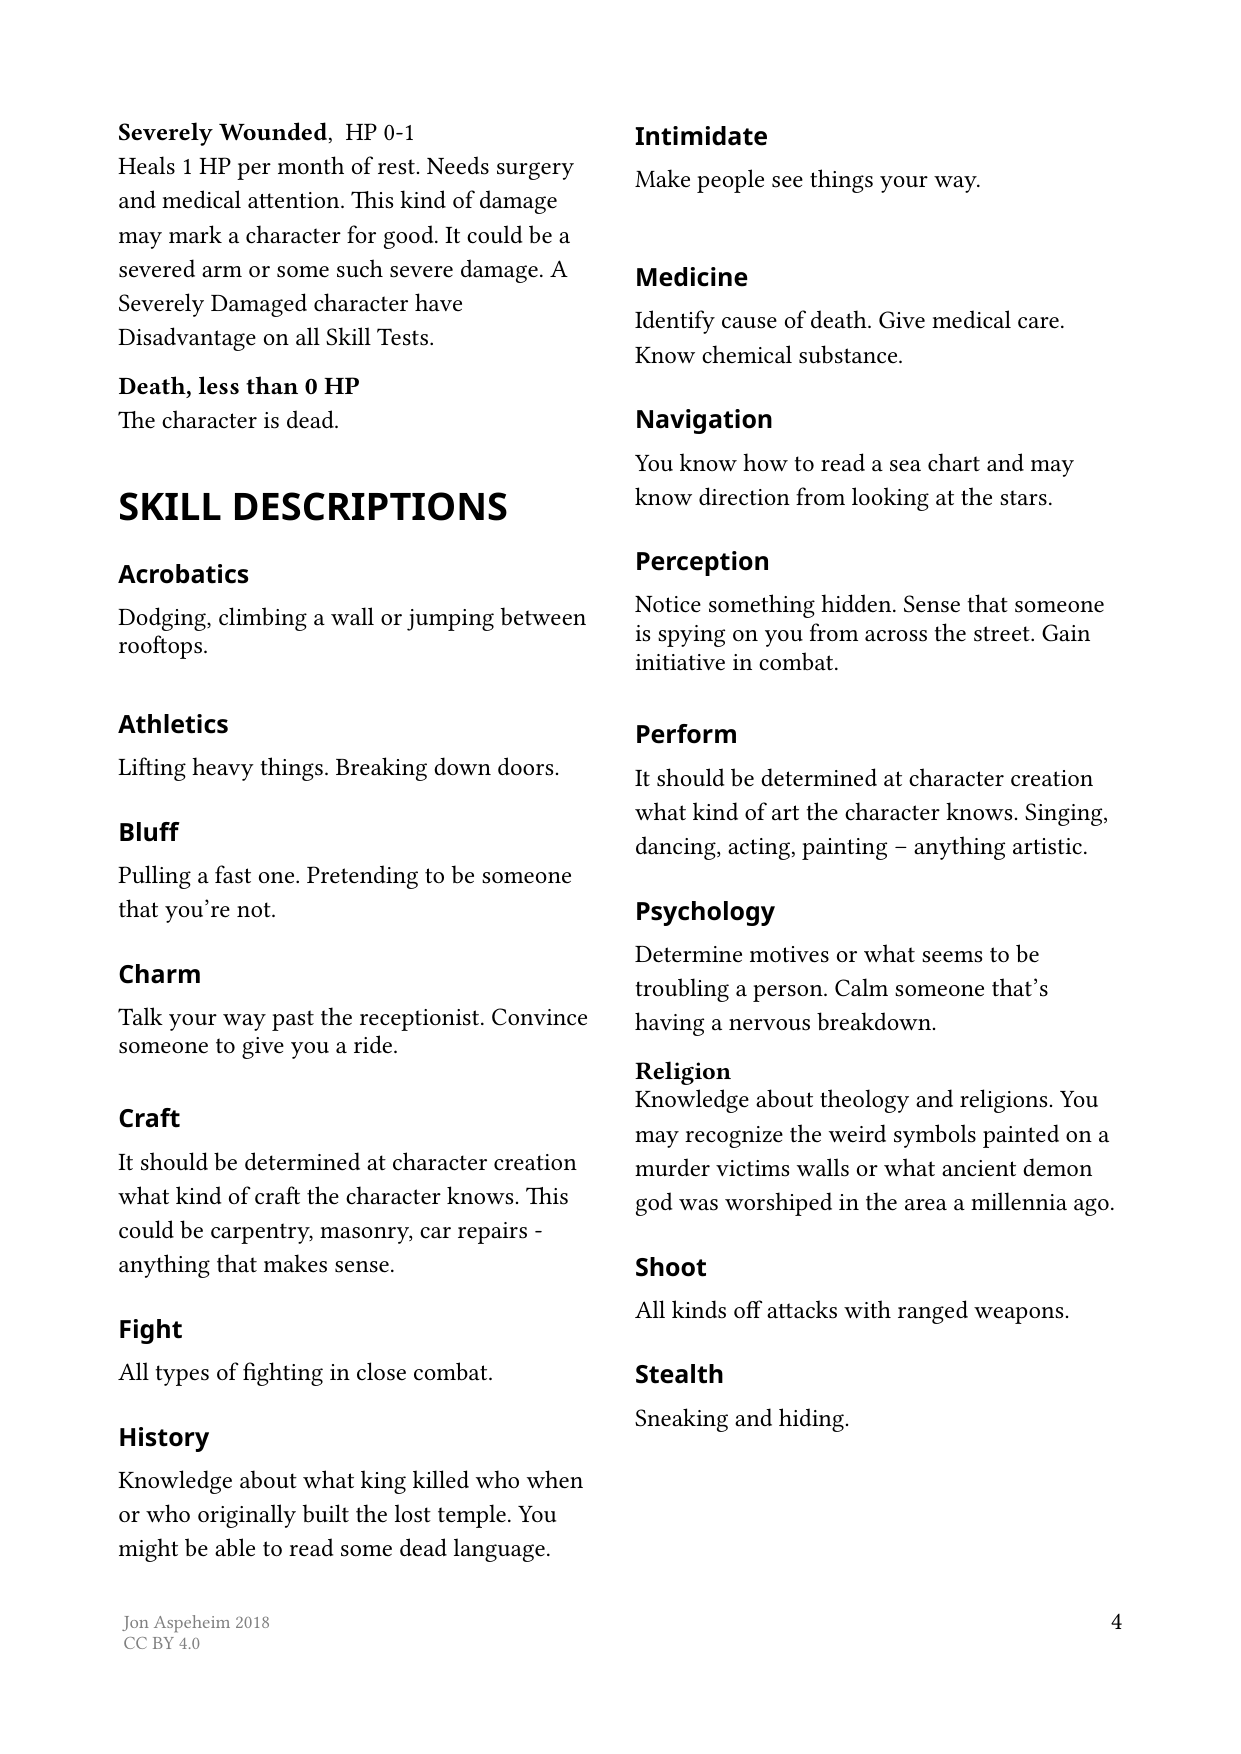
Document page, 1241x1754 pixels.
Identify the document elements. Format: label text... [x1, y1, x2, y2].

text Dodging, climbing a wall or jumping between rooftops. [118, 603, 605, 660]
text It should be determined at character creation what kind of craft the character knows. This could be carpentry, masonry, car repairs - anything that makes sense. [118, 1148, 605, 1279]
text All types of fighting in close combat. [118, 1358, 605, 1387]
subtitle SKILL DESCRIPTIONS [118, 480, 605, 531]
subtitle History [118, 1419, 605, 1453]
text Lifting heavy things. Breaking down doors. [118, 753, 605, 782]
text Talk your way past the receptionist. Convince someone to give you a ride. [118, 1003, 605, 1060]
text All kinds off attacks with ranged weapons. [635, 1296, 1122, 1324]
text Identify cause of death. Give medical care. Know chemical substance. [635, 307, 1122, 369]
subtitle Craft [118, 1101, 605, 1135]
text Pulling a fast one. Pretending to be someone that you’re not. [118, 861, 605, 924]
text Determine motives or what seems to be troubling a person. Calm someone that’s having a nervous breakdown. [635, 940, 1122, 1037]
subtitle Perform [635, 717, 1122, 751]
subtitle Medicine [635, 226, 1122, 294]
subtitle Charm [118, 956, 605, 991]
text Notice something hidden. Sense that someone is spying on you from across the street. Gain initiative in combat. [635, 591, 1122, 676]
text Sneaking and hiding. [635, 1404, 1122, 1432]
subtitle Psychology [635, 893, 1122, 927]
subtitle Stealth [635, 1357, 1122, 1391]
subtitle Fight [118, 1311, 605, 1346]
text Religion [635, 1057, 1122, 1086]
text You know how to read a sea chart and may know direction from looking at the stars. [635, 448, 1122, 511]
text Make people see things your way. [635, 165, 1122, 193]
text It should be determined at character creation what kind of art the character knows. Singing, dancing, acting, painting – anything artistic. [635, 764, 1122, 861]
text Death, less than 0 HP The character is dead. [118, 372, 605, 434]
subtitle Shoot [635, 1249, 1122, 1283]
subtitle Intimidate [635, 118, 1122, 152]
subtitle Bluff [118, 814, 605, 848]
subtitle Perception [635, 544, 1122, 578]
text Knowledge about what king killed who when or who originally built the lost temple. You might be able to read some dead language. [118, 1466, 605, 1563]
subtitle Athletics [118, 673, 605, 741]
subtitle Navigation [635, 402, 1122, 436]
text Knowledge about theology and religions. You may recognize the weird symbols painted on a murder victims walls or what ancient demon god was worshiped in the area a millennia ago. [635, 1086, 1122, 1217]
subtitle Acrobatics [118, 556, 605, 591]
text Severely Wounded, HP 0-1 Heals 1 HP per month of rest. Needs surgery and medical attention. This kind of damage may mark a character for good. It could be a severed arm or some such severe damage. A Severely Damaged character have Disadvantage on all Skill Tests. [118, 118, 605, 352]
